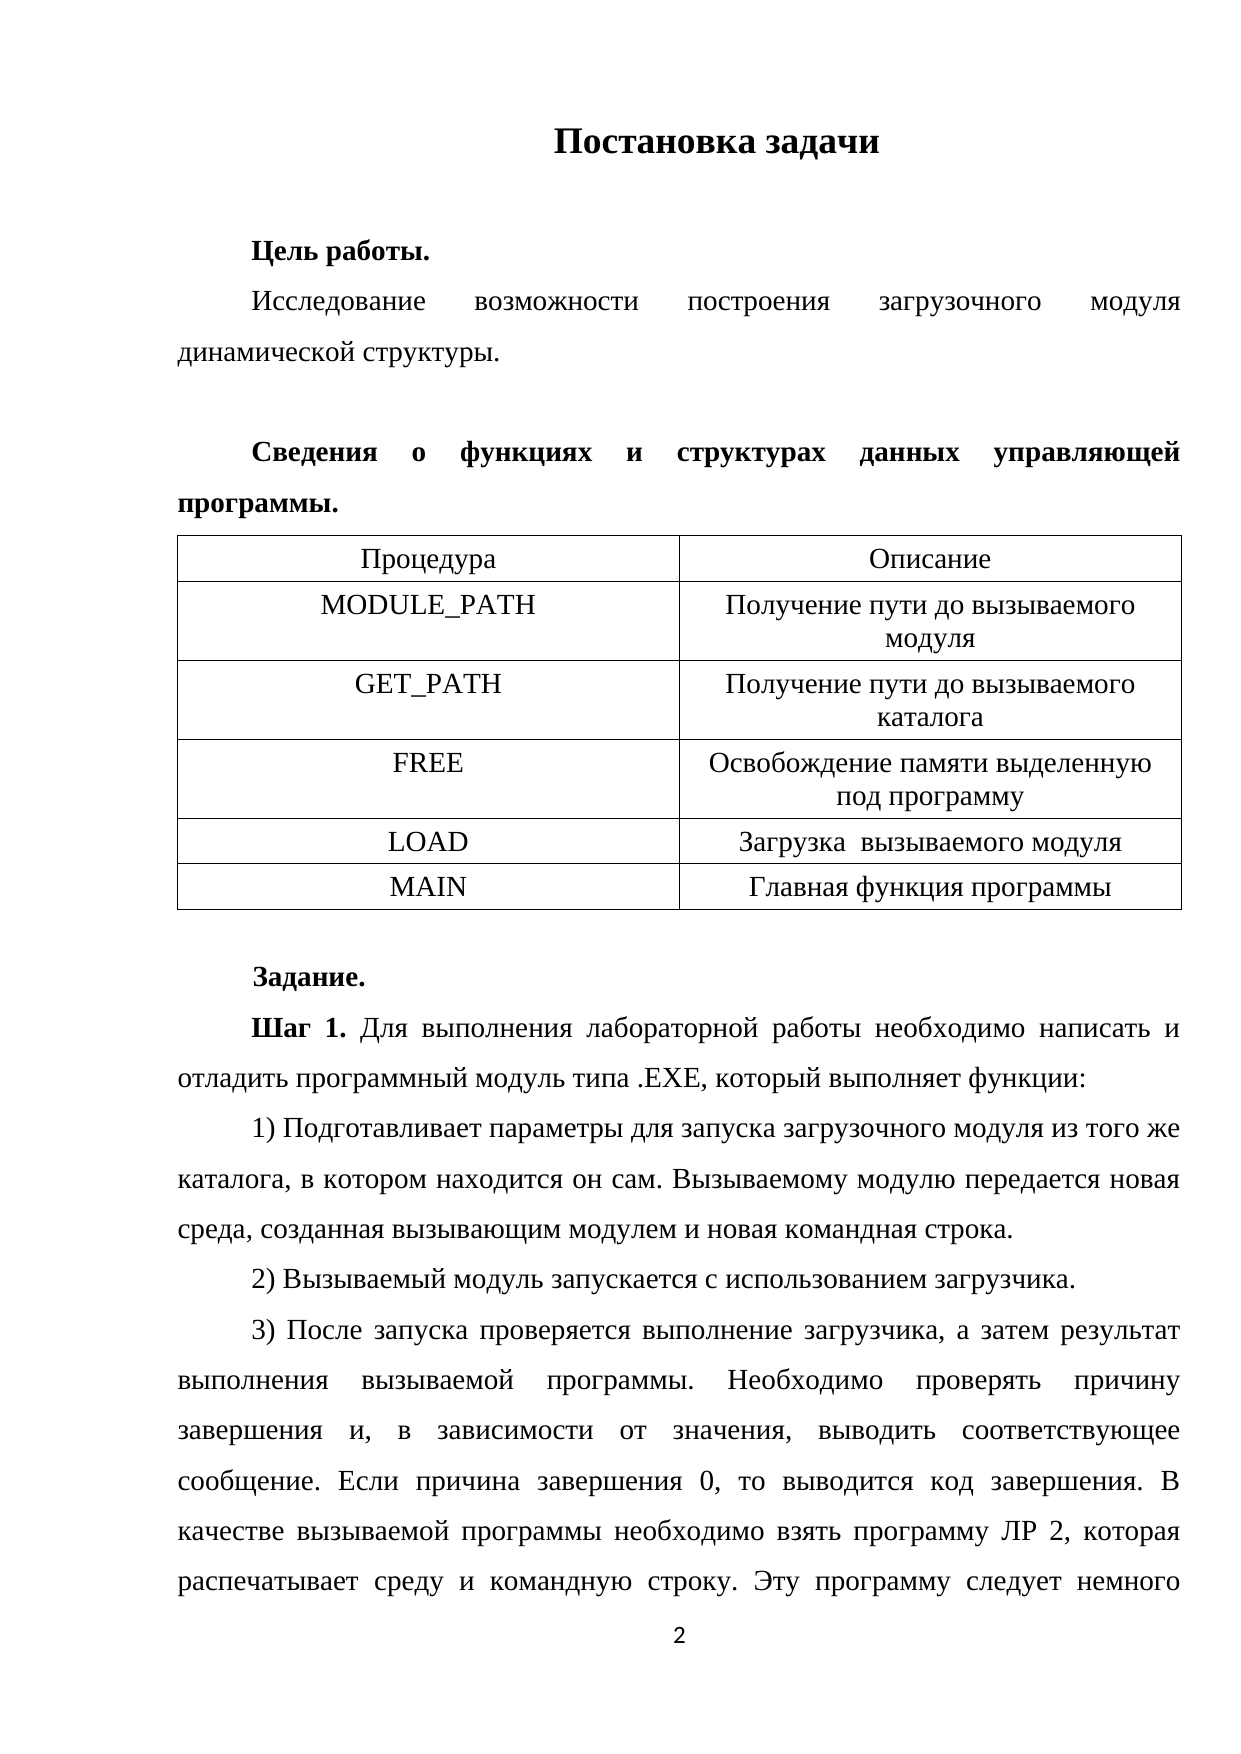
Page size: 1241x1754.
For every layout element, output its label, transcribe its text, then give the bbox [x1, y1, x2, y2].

table_cell GET_PATH [178, 661, 679, 739]
text Исследование возможности построения загрузочного модуля динамической структуры. [177, 283, 1181, 367]
text Сведения о функциях и структурах данных управляющей программы. [177, 434, 1181, 518]
table_cell Главная функция программы [680, 864, 1181, 909]
text 3) После запуска проверяется выполнение загрузчика, а затем результат выполнения вызываемой программы. Необходимо проверять причину завершения и, в зависимости от значения, выводить соответствующее сообщение. Если причина завершения 0, то выводится код завершения. В качестве вызываемой программы необходимо взять программу ЛР 2, которая распечатывает среду и командную строку. Эту программу следует немного [177, 1312, 1181, 1597]
table_cell Освобождение памяти выделенную под программу [680, 740, 1181, 818]
table_header Процедура [178, 536, 679, 581]
text Задание. [177, 959, 1181, 993]
table_cell MODULE_PATH [178, 582, 679, 659]
table_cell MAIN [178, 864, 679, 909]
table_header Описание [680, 536, 1181, 581]
text 1) Подготавливает параметры для запуска загрузочного модуля из того же каталога, в котором находится он сам. Вызываемому модулю передается новая среда, созданная вызывающим модулем и новая командная строка. [177, 1111, 1181, 1245]
table_cell Загрузка вызываемого модуля [680, 819, 1181, 863]
table_cell FREE [178, 740, 679, 818]
table_cell Получение пути до вызываемого модуля [680, 582, 1181, 659]
text Цель работы. [177, 233, 1181, 267]
table_cell LOAD [178, 819, 679, 863]
text Шаг 1. Для выполнения лабораторной работы необходимо написать и отладить программный модуль типа .ЕХЕ, который выполняет функции: [177, 1010, 1181, 1094]
text 2) Вызываемый модуль запускается с использованием загрузчика. [177, 1261, 1181, 1295]
table_cell Получение пути до вызываемого каталога [680, 661, 1181, 739]
text Постановка задачи [177, 118, 1181, 161]
